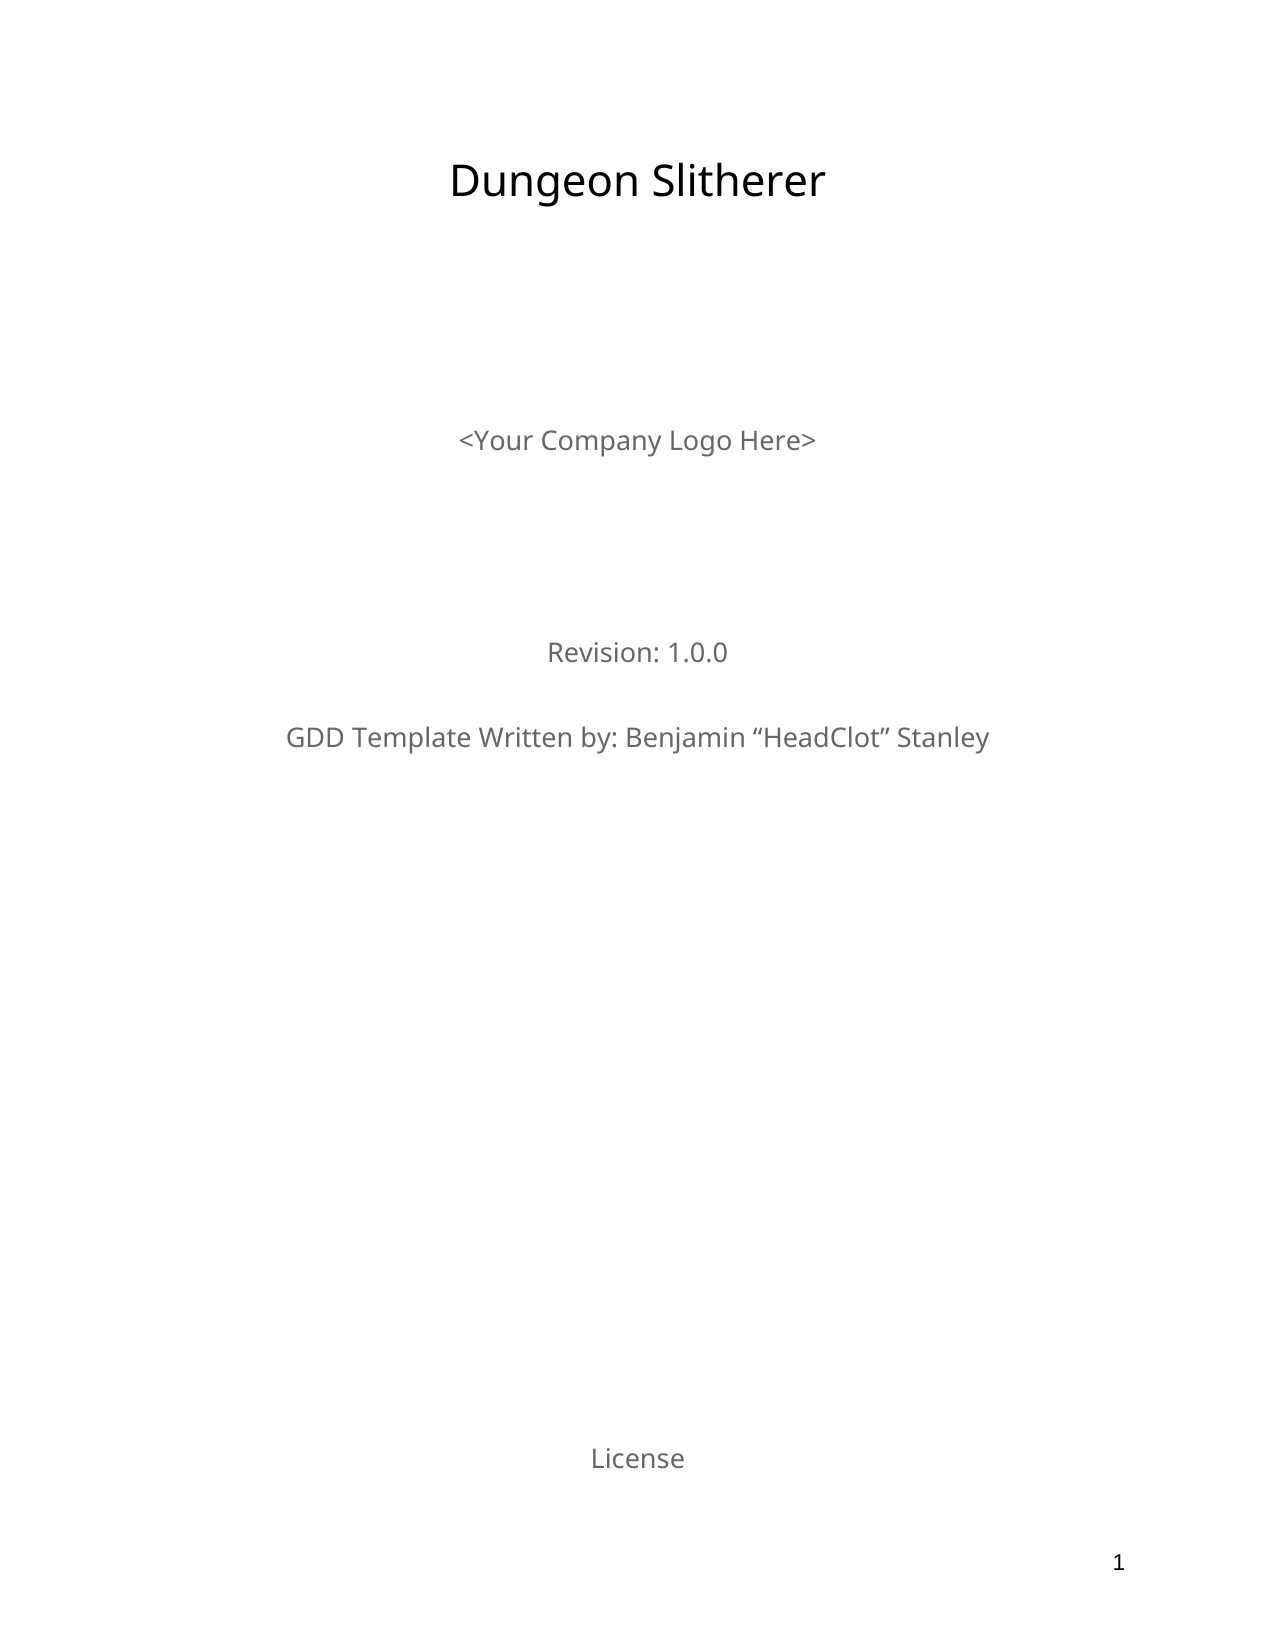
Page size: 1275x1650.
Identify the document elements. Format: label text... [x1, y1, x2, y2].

text <Your Company Logo Here> [150, 422, 1125, 458]
text License [150, 1439, 1125, 1476]
text GDD Template Written by: Benjamin “HeadClot” Stanley [150, 718, 1125, 755]
text Revision: 1.0.0 [150, 633, 1125, 670]
title Dungeon Slitherer [150, 150, 1125, 209]
